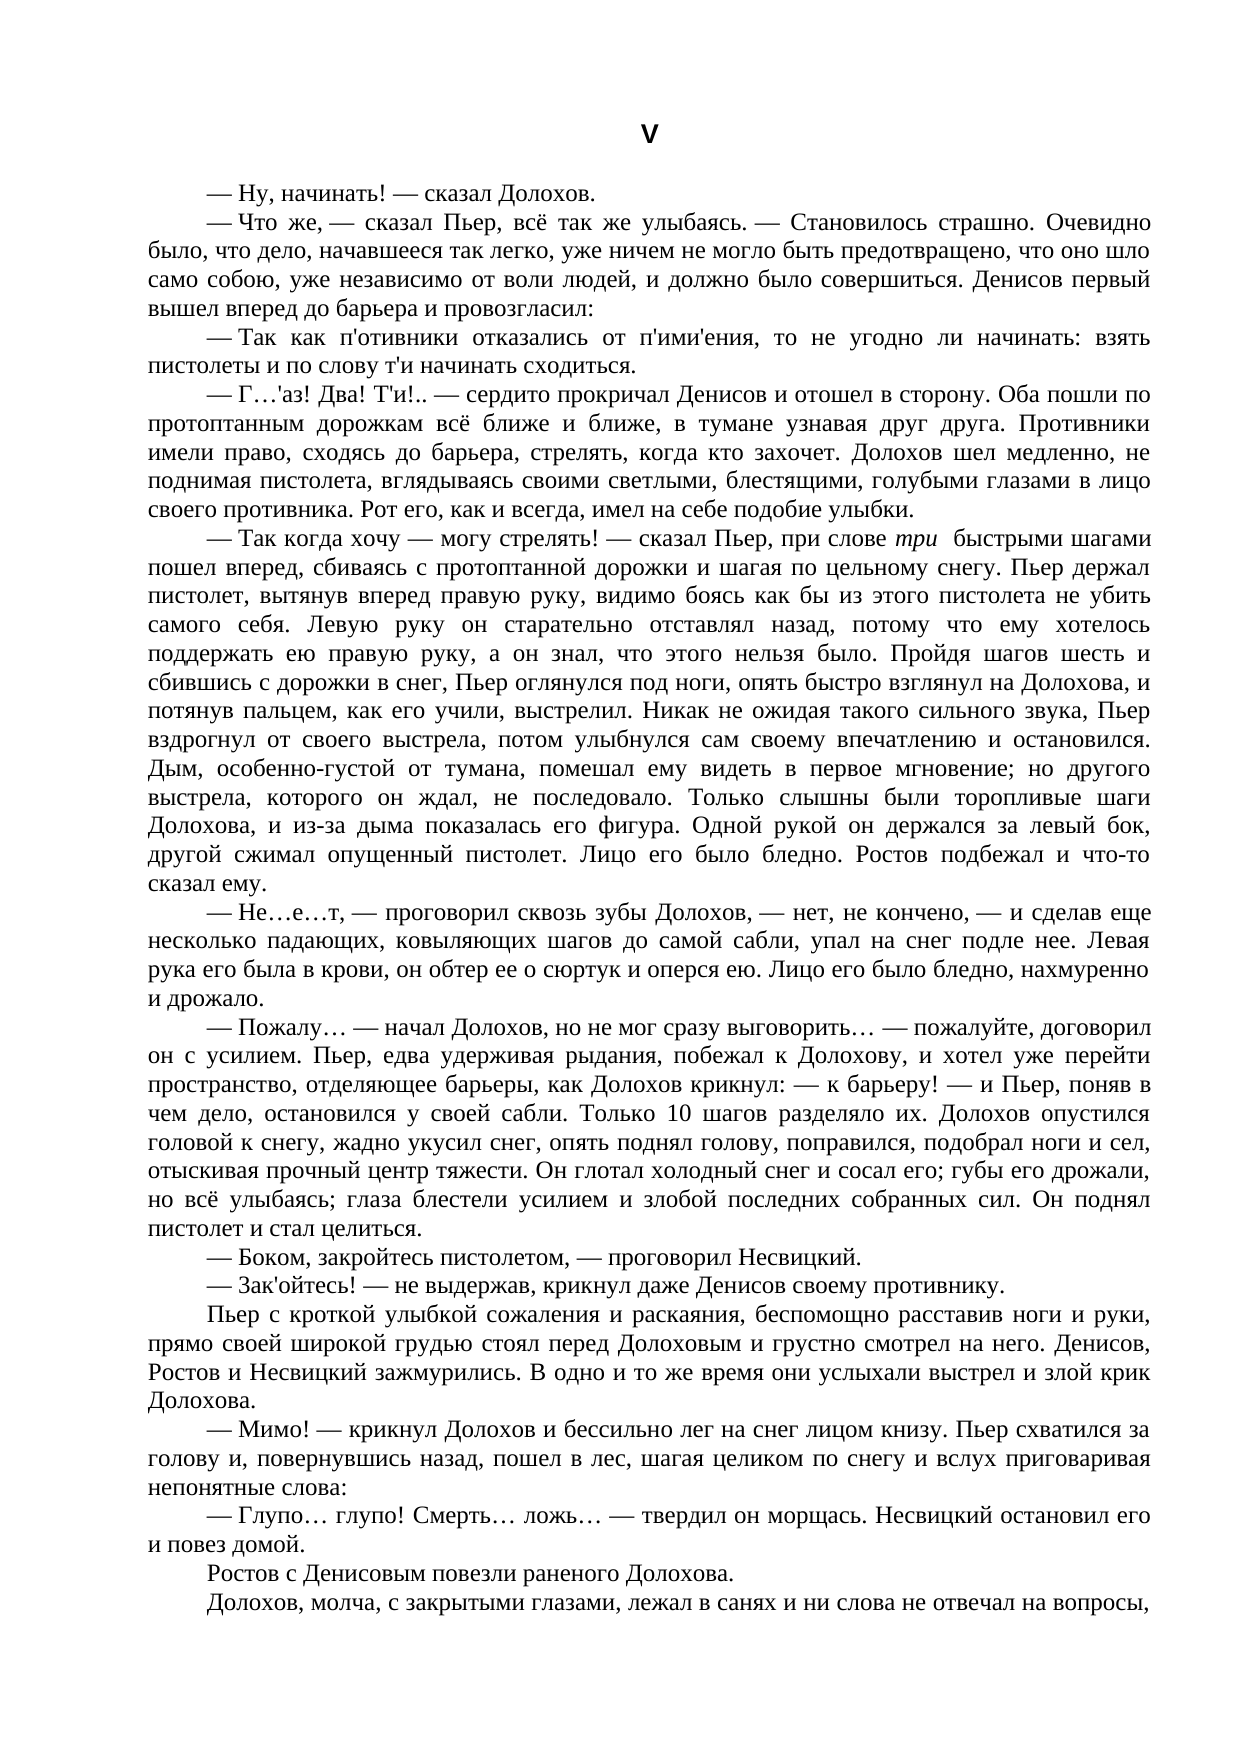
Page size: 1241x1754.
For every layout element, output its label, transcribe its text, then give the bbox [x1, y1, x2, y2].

text Ростов с Денисовым повезли раненого Долохова. [148, 1558, 1152, 1587]
text — Так как п'отивники отказались от п'ими'ения, то не угодно ли начинать: взять пистолеты и по слову т'и начинать сходиться. [148, 322, 1152, 379]
text — Мимо! — крикнул Долохов и бессильно лег на снег лицом книзу. Пьер схватился за голову и, повернувшись назад, пошел в лес, шагая целиком по снегу и вслух приговаривая непонятные слова: [148, 1414, 1152, 1501]
text — Пожалу… — начал Долохов, но не мог сразу выговорить… — пожалуйте, договорил он с усилием. Пьер, едва удерживая рыдания, побежал к Долохову, и хотел уже перейти пространство, отделяющее барьеры, как Долохов крикнул: — к барьеру! — и Пьер, поняв в чем дело, остановился у своей сабли. Только 10 шагов разделяло их. Долохов опустился головой к снегу, жадно укусил снег, опять поднял голову, поправился, подобрал ноги и сел, отыскивая прочный центр тяжести. Он глотал холодный снег и сосал его; губы его дрожали, но всё улыбаясь; глаза блестели усилием и злобой последних собранных сил. Он поднял пистолет и стал целиться. [148, 1012, 1152, 1242]
text — Ну, начинать! — сказал Долохов. [148, 178, 1152, 207]
subtitle V [148, 118, 1152, 149]
text — Что же, — сказал Пьер, всё так же улыбаясь. — Становилось страшно. Очевидно было, что дело, начавшееся так легко, уже ничем не могло быть предотвращено, что оно шло само собою, уже независимо от воли людей, и должно было совершиться. Денисов первый вышел вперед до барьера и провозгласил: [148, 207, 1152, 322]
text — Г…'аз! Два! Т'и!.. — сердито прокричал Денисов и отошел в сторону. Оба пошли по протоптанным дорожкам всё ближе и ближе, в тумане узнавая друг друга. Противники имели право, сходясь до барьера, стрелять, когда кто захочет. Долохов шел медленно, не поднимая пистолета, вглядываясь своими светлыми, блестящими, голубыми глазами в лицо своего противника. Рот его, как и всегда, имел на себе подобие улыбки. [148, 379, 1152, 523]
text Долохов, молча, с закрытыми глазами, лежал в санях и ни слова не отвечал на вопросы, [148, 1587, 1152, 1616]
text — Так когда хочу — могу стрелять! — сказал Пьер, при слове три быстрыми шагами пошел вперед, сбиваясь с протоптанной дорожки и шагая по цельному снегу. Пьер держал пистолет, вытянув вперед правую руку, видимо боясь как бы из этого пистолета не убить самого себя. Левую руку он старательно отставлял назад, потому что ему хотелось поддержать ею правую руку, а он знал, что этого нельзя было. Пройдя шагов шесть и сбившись с дорожки в снег, Пьер оглянулся под ноги, опять быстро взглянул на Долохова, и потянув пальцем, как его учили, выстрелил. Никак не ожидая такого сильного звука, Пьер вздрогнул от своего выстрела, потом улыбнулся сам своему впечатлению и остановился. Дым, особенно-густой от тумана, помешал ему видеть в первое мгновение; но другого выстрела, которого он ждал, не последовало. Только слышны были торопливые шаги Долохова, и из-за дыма показалась его фигура. Одной рукой он держался за левый бок, другой сжимал опущенный пистолет. Лицо его было бледно. Ростов подбежал и что-то сказал ему. [148, 523, 1152, 897]
text — Глупо… глупо! Смерть… ложь… — твердил он морщась. Несвицкий остановил его и повез домой. [148, 1501, 1152, 1558]
text — Не…е…т, — проговорил сквозь зубы Долохов, — нет, не кончено, — и сделав еще несколько падающих, ковыляющих шагов до самой сабли, упал на снег подле нее. Левая рука его была в крови, он обтер ее о сюртук и оперся ею. Лицо его было бледно, нахмуренно и дрожало. [148, 897, 1152, 1012]
text — 3ак'ойтесь! — не выдержав, крикнул даже Денисов своему противнику. [148, 1271, 1152, 1299]
text — Боком, закройтесь пистолетом, — проговорил Несвицкий. [148, 1242, 1152, 1271]
text Пьер с кроткой улыбкой сожаления и раскаяния, беспомощно расставив ноги и руки, прямо своей широкой грудью стоял перед Долоховым и грустно смотрел на него. Денисов, Ростов и Несвицкий зажмурились. В одно и то же время они услыхали выстрел и злой крик Долохова. [148, 1299, 1152, 1414]
